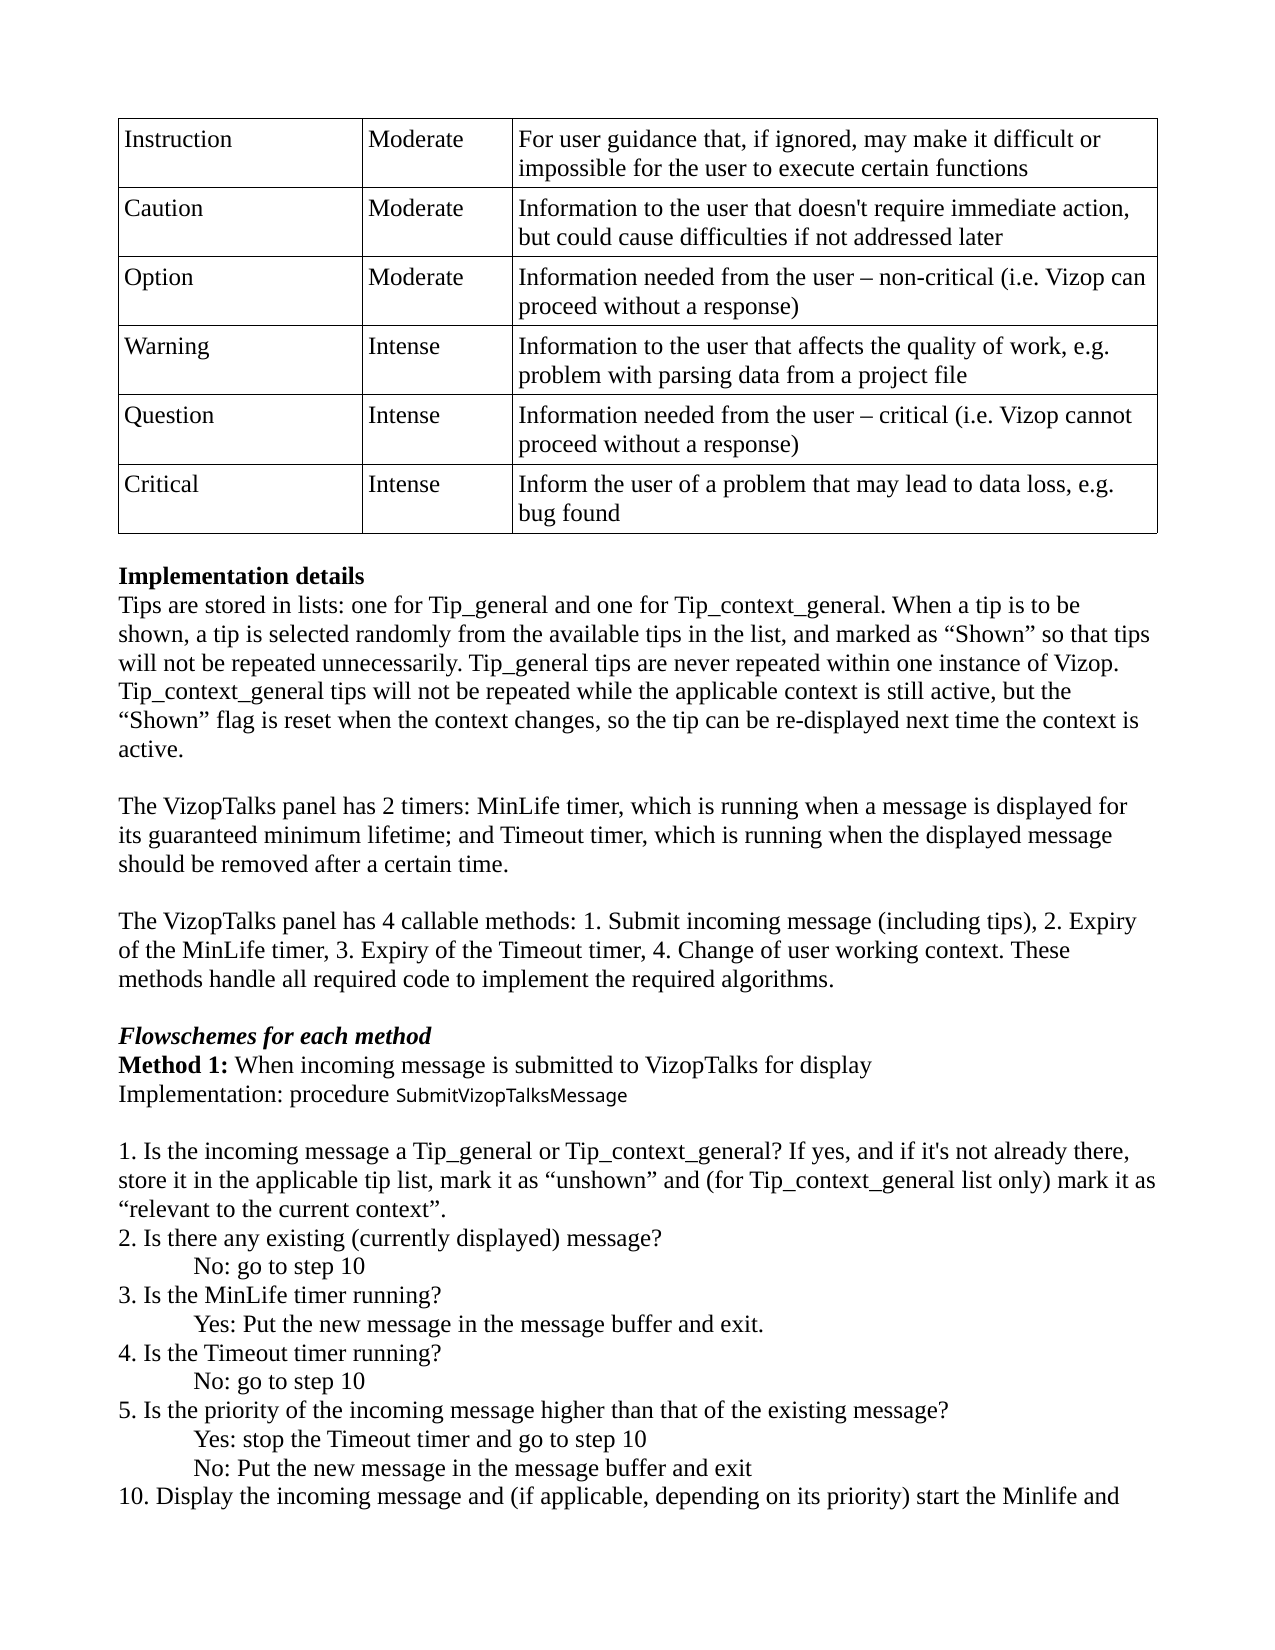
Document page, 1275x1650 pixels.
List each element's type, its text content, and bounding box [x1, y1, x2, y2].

table_cell Intense [363, 395, 512, 463]
table_cell Critical [119, 465, 362, 532]
table_cell Moderate [363, 257, 512, 325]
text 2. Is there any existing (currently displayed) message? [118, 1223, 1157, 1251]
text Tips are stored in lists: one for Tip_general and one for Tip_context_general. When a tip is to be shown, a tip is selected randomly from the available tips in the list, and marked as “Shown” so that tips will not be repeated unnecessarily. Tip_general tips are never repeated within one instance of Vizop. Tip_context_general tips will not be repeated while the applicable context is still active, but the “Shown” flag is reset when the context changes, so the tip can be re-displayed next time the context is active. [118, 590, 1157, 763]
text 1. Is the incoming message a Tip_general or Tip_context_general? If yes, and if it's not already there, store it in the applicable tip list, mark it as “unshown” and (for Tip_context_general list only) mark it as “relevant to the current context”. [118, 1136, 1157, 1223]
text 3. Is the MinLife timer running? [118, 1280, 1157, 1309]
table_cell For user guidance that, if ignored, may make it difficult or impossible for the user to execute certain functions [513, 119, 1157, 187]
table_cell Information needed from the user – non-critical (i.e. Vizop can proceed without a response) [513, 257, 1157, 325]
text 10. Display the incoming message and (if applicable, depending on its priority) start the Minlife and [118, 1481, 1157, 1510]
table_cell Moderate [363, 188, 512, 256]
table_cell Moderate [363, 119, 512, 187]
text No: go to step 10 [118, 1366, 1157, 1395]
table_cell Information needed from the user – critical (i.e. Vizop cannot proceed without a response) [513, 395, 1157, 463]
text 4. Is the Timeout timer running? [118, 1338, 1157, 1366]
table_cell Warning [119, 326, 362, 394]
text Yes: stop the Timeout timer and go to step 10 [118, 1424, 1157, 1453]
text Flowschemes for each method [118, 1021, 1157, 1050]
text Implementation: procedure SubmitVizopTalksMessage [118, 1079, 1157, 1108]
text The VizopTalks panel has 4 callable methods: 1. Submit incoming message (including tips), 2. Expiry of the MinLife timer, 3. Expiry of the Timeout timer, 4. Change of user working context. These methods handle all required code to implement the required algorithms. [118, 906, 1157, 993]
table_cell Option [119, 257, 362, 325]
text Yes: Put the new message in the message buffer and exit. [118, 1309, 1157, 1338]
text Implementation details [118, 561, 1157, 590]
table_cell Question [119, 395, 362, 463]
text No: Put the new message in the message buffer and exit [118, 1453, 1157, 1481]
table_cell Intense [363, 465, 512, 532]
text The VizopTalks panel has 2 timers: MinLife timer, which is running when a message is displayed for its guaranteed minimum lifetime; and Timeout timer, which is running when the displayed message should be removed after a certain time. [118, 791, 1157, 878]
text Method 1: When incoming message is submitted to VizopTalks for display [118, 1050, 1157, 1079]
table_cell Intense [363, 326, 512, 394]
table_cell Information to the user that doesn't require immediate action, but could cause difficulties if not addressed later [513, 188, 1157, 256]
table_cell Information to the user that affects the quality of work, e.g. problem with parsing data from a project file [513, 326, 1157, 394]
table_cell Inform the user of a problem that may lead to data loss, e.g. bug found [513, 465, 1157, 532]
table_cell Instruction [119, 119, 362, 187]
text 5. Is the priority of the incoming message higher than that of the existing message? [118, 1395, 1157, 1424]
text No: go to step 10 [118, 1251, 1157, 1280]
table_cell Caution [119, 188, 362, 256]
